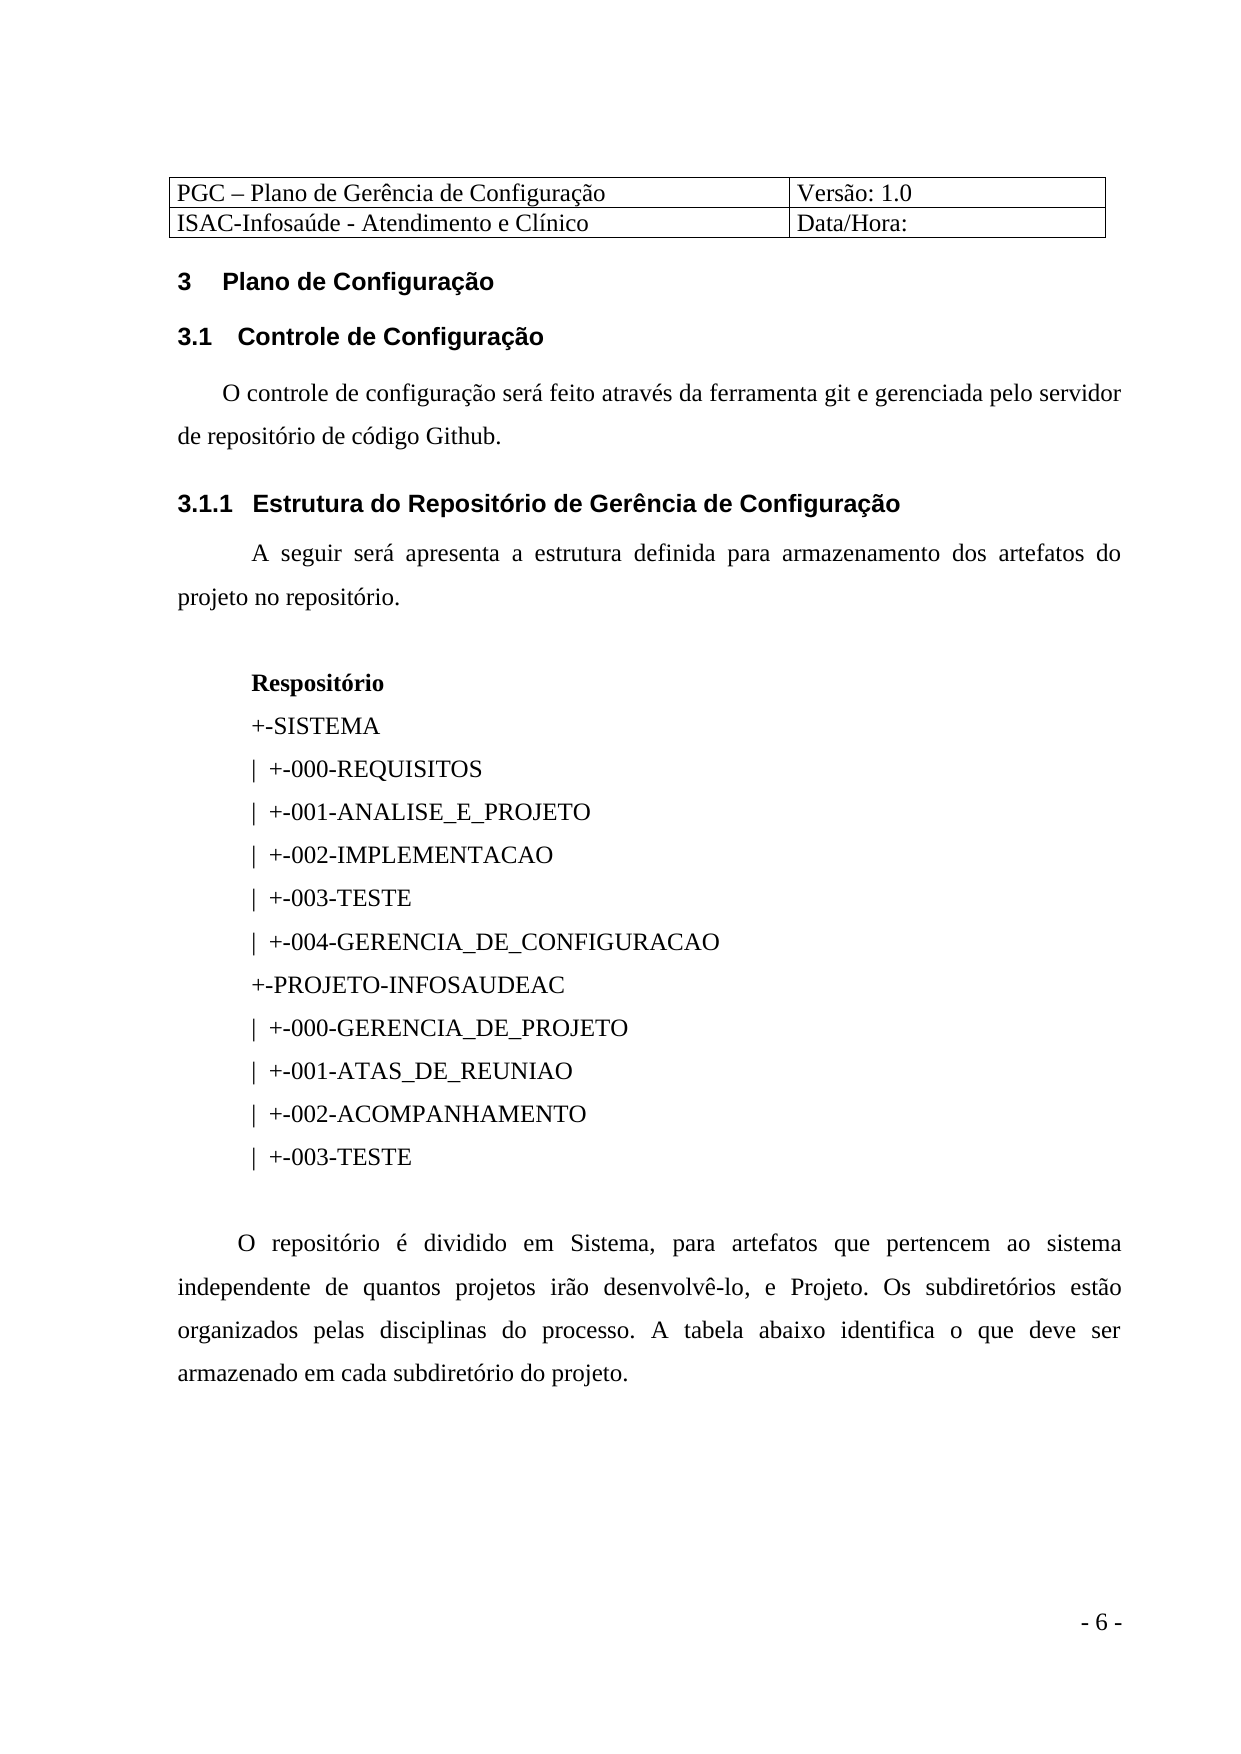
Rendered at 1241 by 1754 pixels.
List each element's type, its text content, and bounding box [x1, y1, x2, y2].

text | +-001-ANALISE_E_PROJETO [177, 797, 1122, 826]
text | +-003-TESTE [251, 1142, 1122, 1171]
text +-SISTEMA [177, 711, 1122, 740]
text Respositório [177, 668, 1122, 697]
text O controle de configuração será feito através da ferramenta git e gerenciada pelo servidor de repositório de código Github. [177, 378, 1122, 450]
text | +-000-GERENCIA_DE_PROJETO [251, 1013, 1122, 1042]
text | +-002-ACOMPANHAMENTO [251, 1099, 1122, 1128]
subtitle Estrutura do Repositório de Gerência de Configuração [177, 489, 1122, 518]
text O repositório é dividido em Sistema, para artefatos que pertencem ao sistema independente de quantos projetos irão desenvolvê-lo, e Projeto. Os subdiretórios estão organizados pelas disciplinas do processo. A tabela abaixo identifica o que deve ser armazenado em cada subdiretório do projeto. [177, 1228, 1122, 1387]
text +-PROJETO-INFOSAUDEAC [177, 970, 1122, 998]
text | +-001-ATAS_DE_REUNIAO [251, 1056, 1122, 1085]
text | +-000-REQUISITOS [177, 754, 1122, 783]
text | +-003-TESTE [177, 883, 1122, 912]
text A seguir será apresenta a estrutura definida para armazenamento dos artefatos do projeto no repositório. [177, 538, 1122, 610]
text | +-004-GERENCIA_DE_CONFIGURACAO [177, 927, 1122, 955]
text | +-002-IMPLEMENTACAO [177, 840, 1122, 869]
subtitle Controle de Configuração [177, 322, 1122, 351]
subtitle Plano de Configuração [177, 267, 1122, 295]
